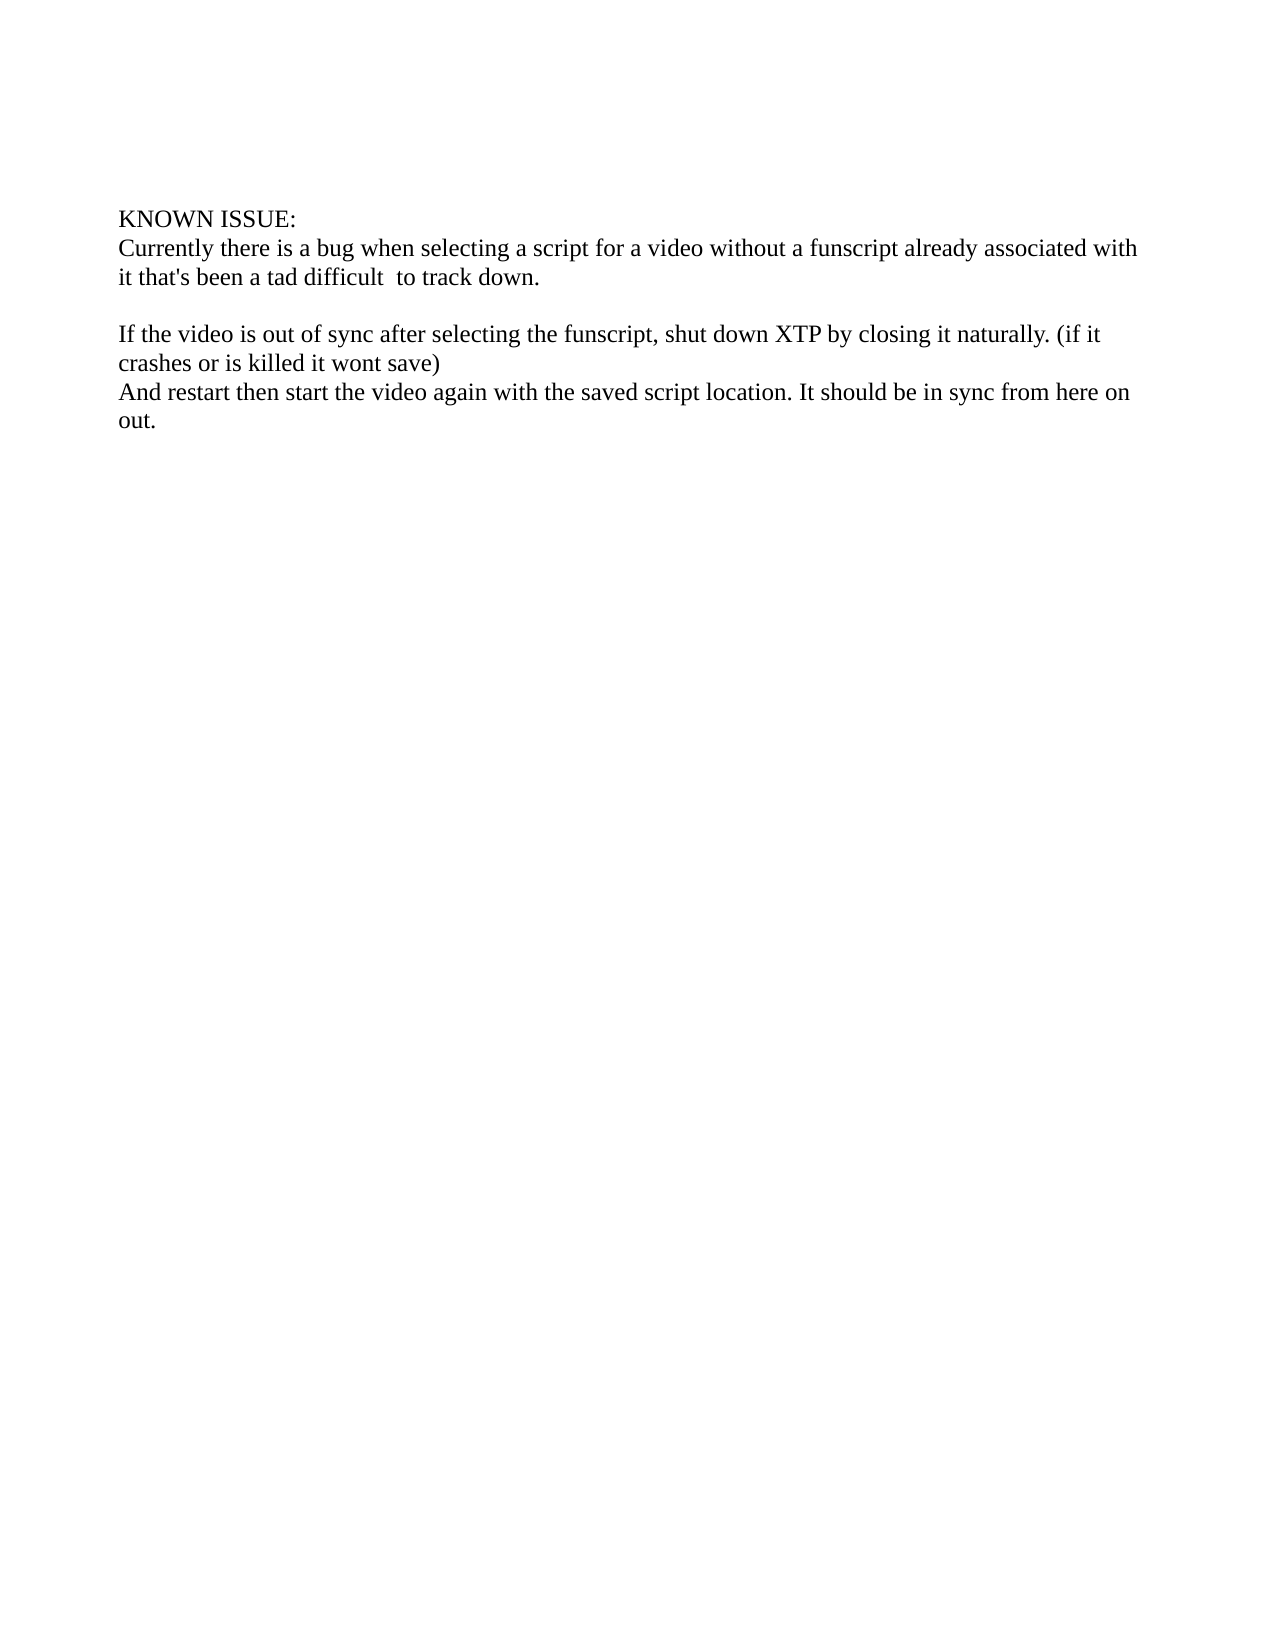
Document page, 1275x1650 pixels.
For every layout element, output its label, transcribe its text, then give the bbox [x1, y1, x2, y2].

text KNOWN ISSUE: [118, 204, 1157, 233]
text Currently there is a bug when selecting a script for a video without a funscript already associated with it that's been a tad difficult to track down. [118, 233, 1157, 291]
text If the video is out of sync after selecting the funscript, shut down XTP by closing it naturally. (if it crashes or is killed it wont save) [118, 319, 1157, 377]
text And restart then start the video again with the saved script location. It should be in sync from here on out. [118, 377, 1157, 434]
